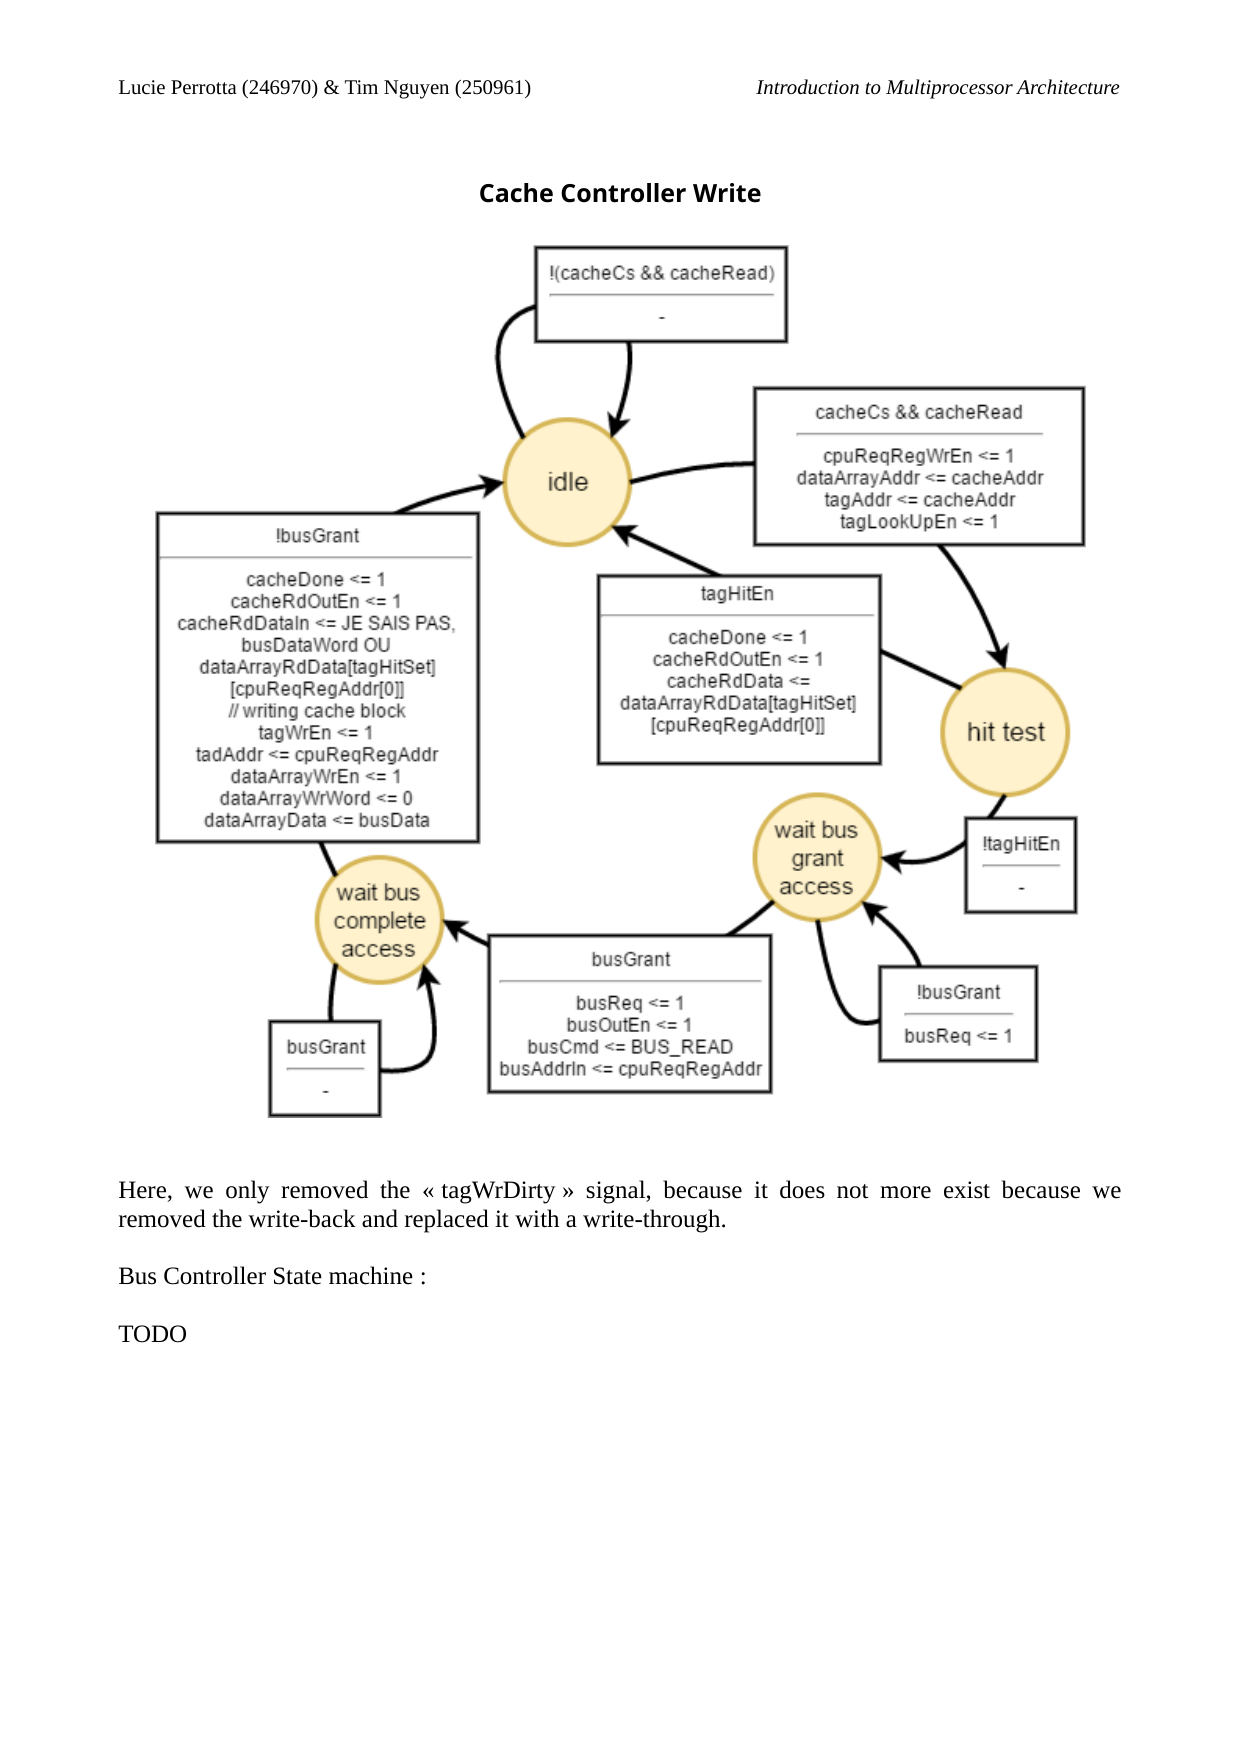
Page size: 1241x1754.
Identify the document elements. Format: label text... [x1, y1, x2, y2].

text Here, we only removed the « tagWrDirty » signal, because it does not more exist because we removed the write-back and replaced it with a write-through. [118, 1175, 1122, 1233]
text TODO [118, 1319, 1122, 1348]
text Cache Controller Write [118, 176, 1122, 210]
text Bus Controller State machine : [118, 1261, 1122, 1290]
